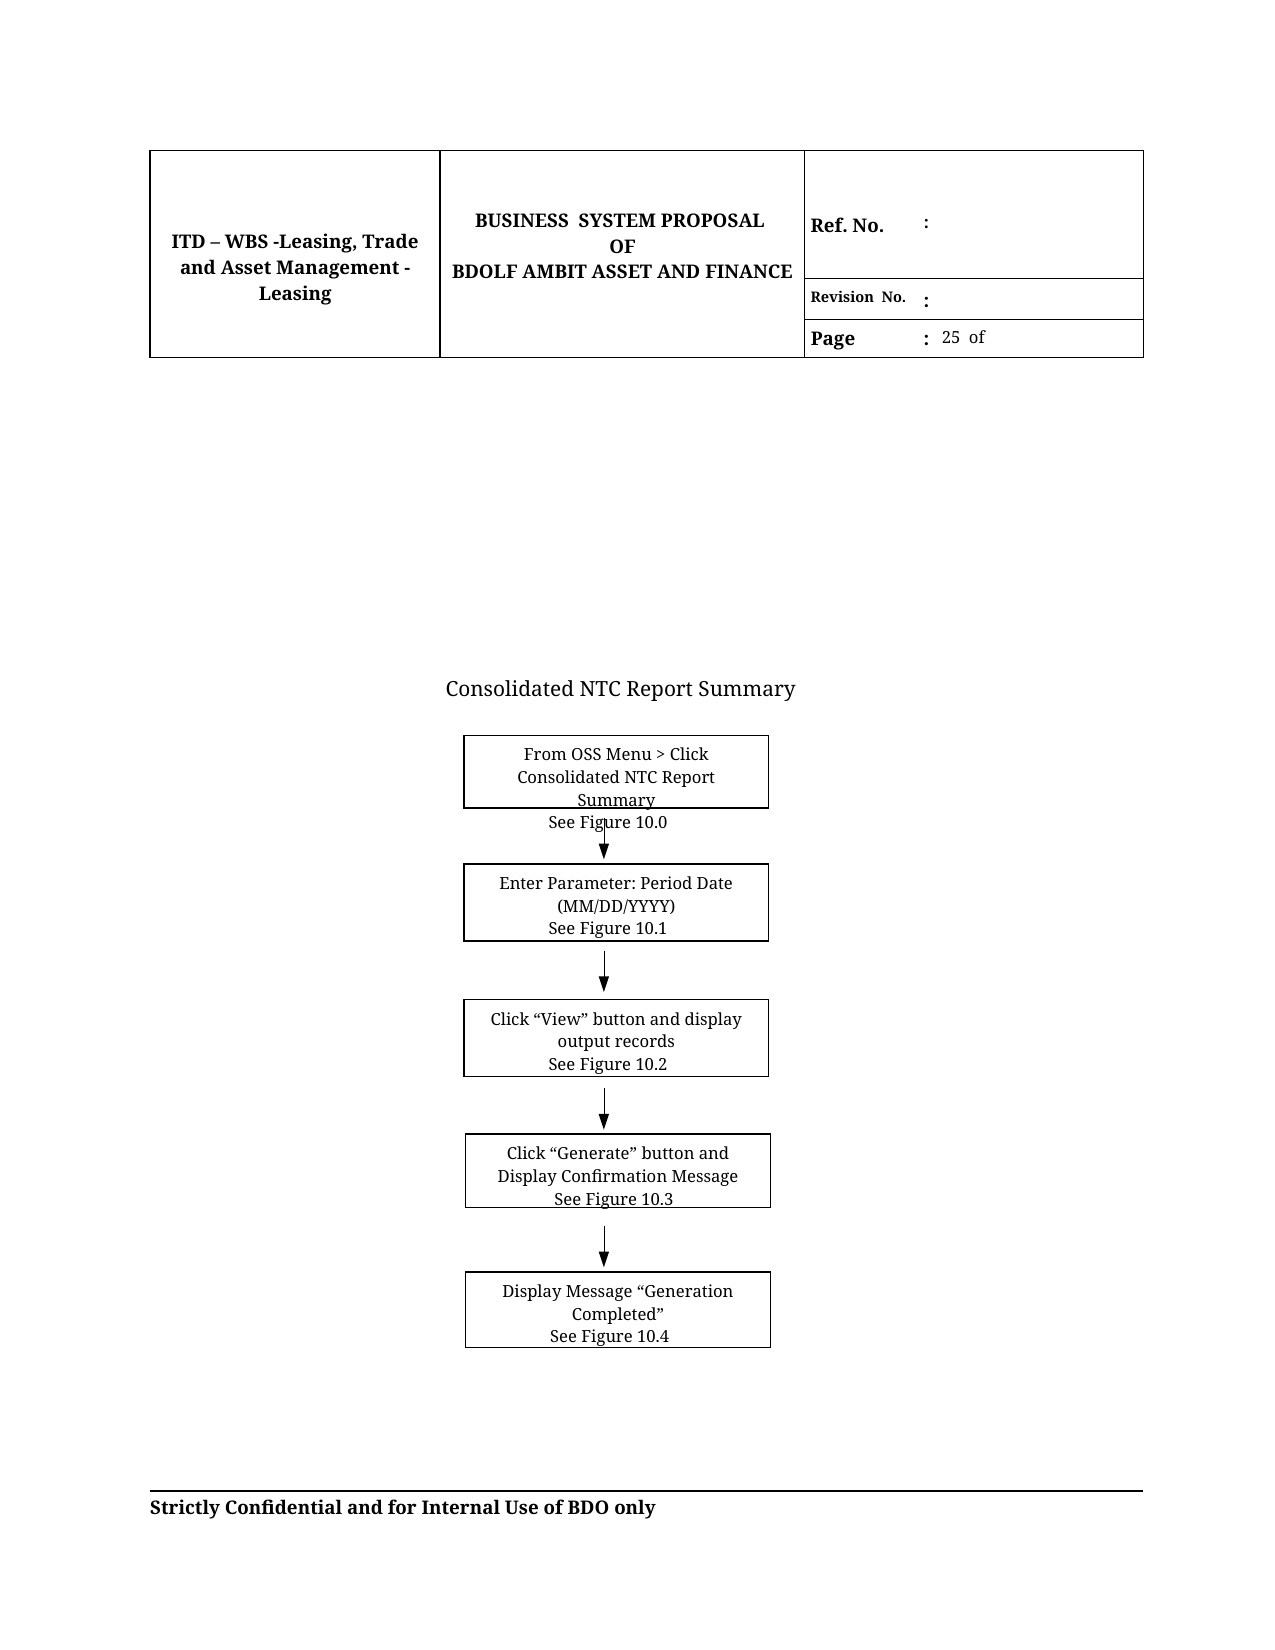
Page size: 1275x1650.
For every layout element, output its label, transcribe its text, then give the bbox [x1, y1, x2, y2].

text Consolidated NTC Report Summary [150, 674, 1143, 703]
